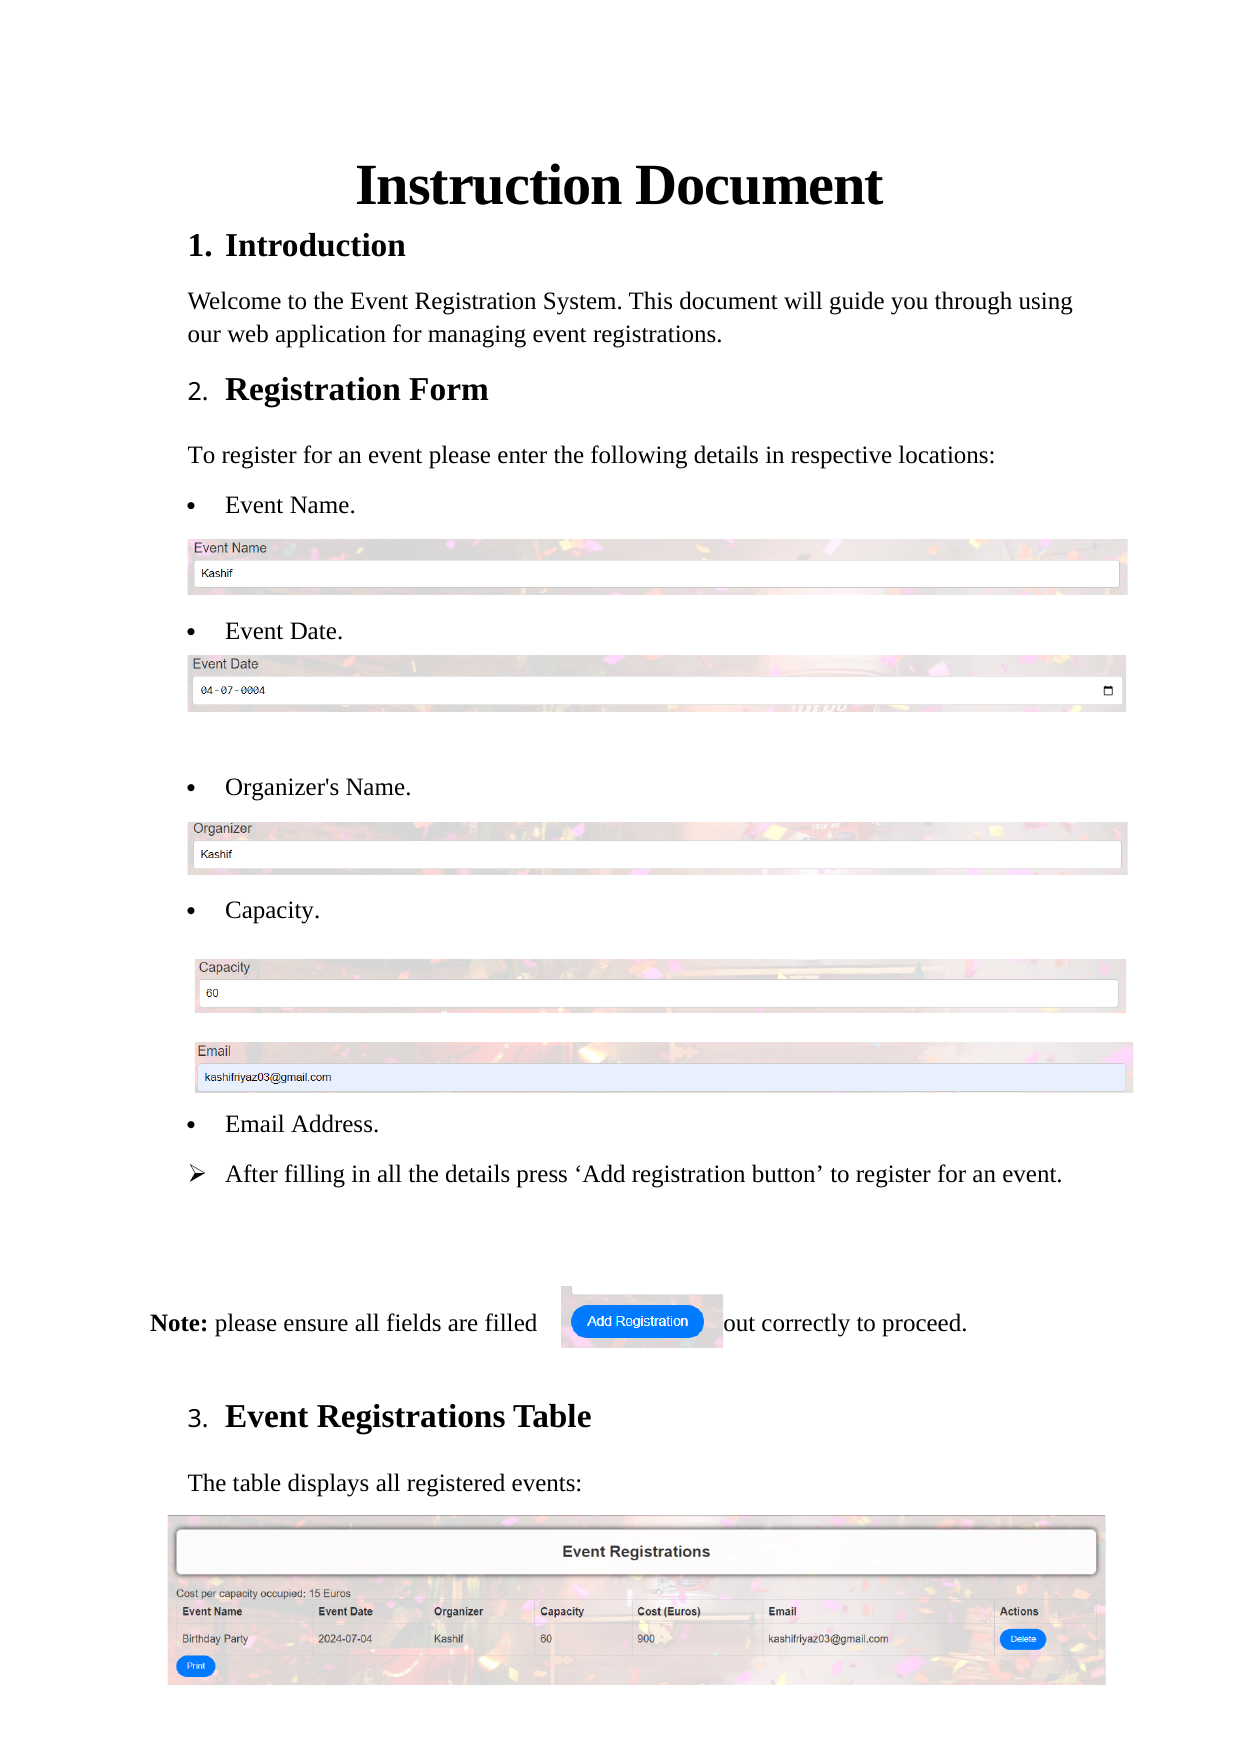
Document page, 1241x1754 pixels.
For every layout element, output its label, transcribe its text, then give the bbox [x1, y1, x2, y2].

list Event Date. [187, 616, 1090, 644]
text The table displays all registered events: [150, 1468, 1090, 1496]
list Registration Form [187, 369, 1090, 407]
title Instruction Document [150, 150, 1090, 217]
list Capacity. [187, 895, 1090, 924]
list Organizer's Name. [187, 772, 1090, 801]
list Event Registrations Table [187, 1396, 1090, 1435]
list Email Address. [187, 994, 1090, 1138]
list Event Name. [187, 490, 1090, 518]
list Introduction [187, 225, 1090, 264]
text Welcome to the Event Registration System. This document will guide you through using our web application for managing event registrations. [187, 286, 1090, 348]
text out correctly to proceed. [724, 1308, 1090, 1336]
text To register for an event please enter the following details in respective locations: [150, 440, 1090, 469]
text Note: please ensure all fields are filled [150, 1308, 561, 1336]
list After filling in all the details press ‘Add registration button’ to register for an event. [187, 1159, 1090, 1188]
